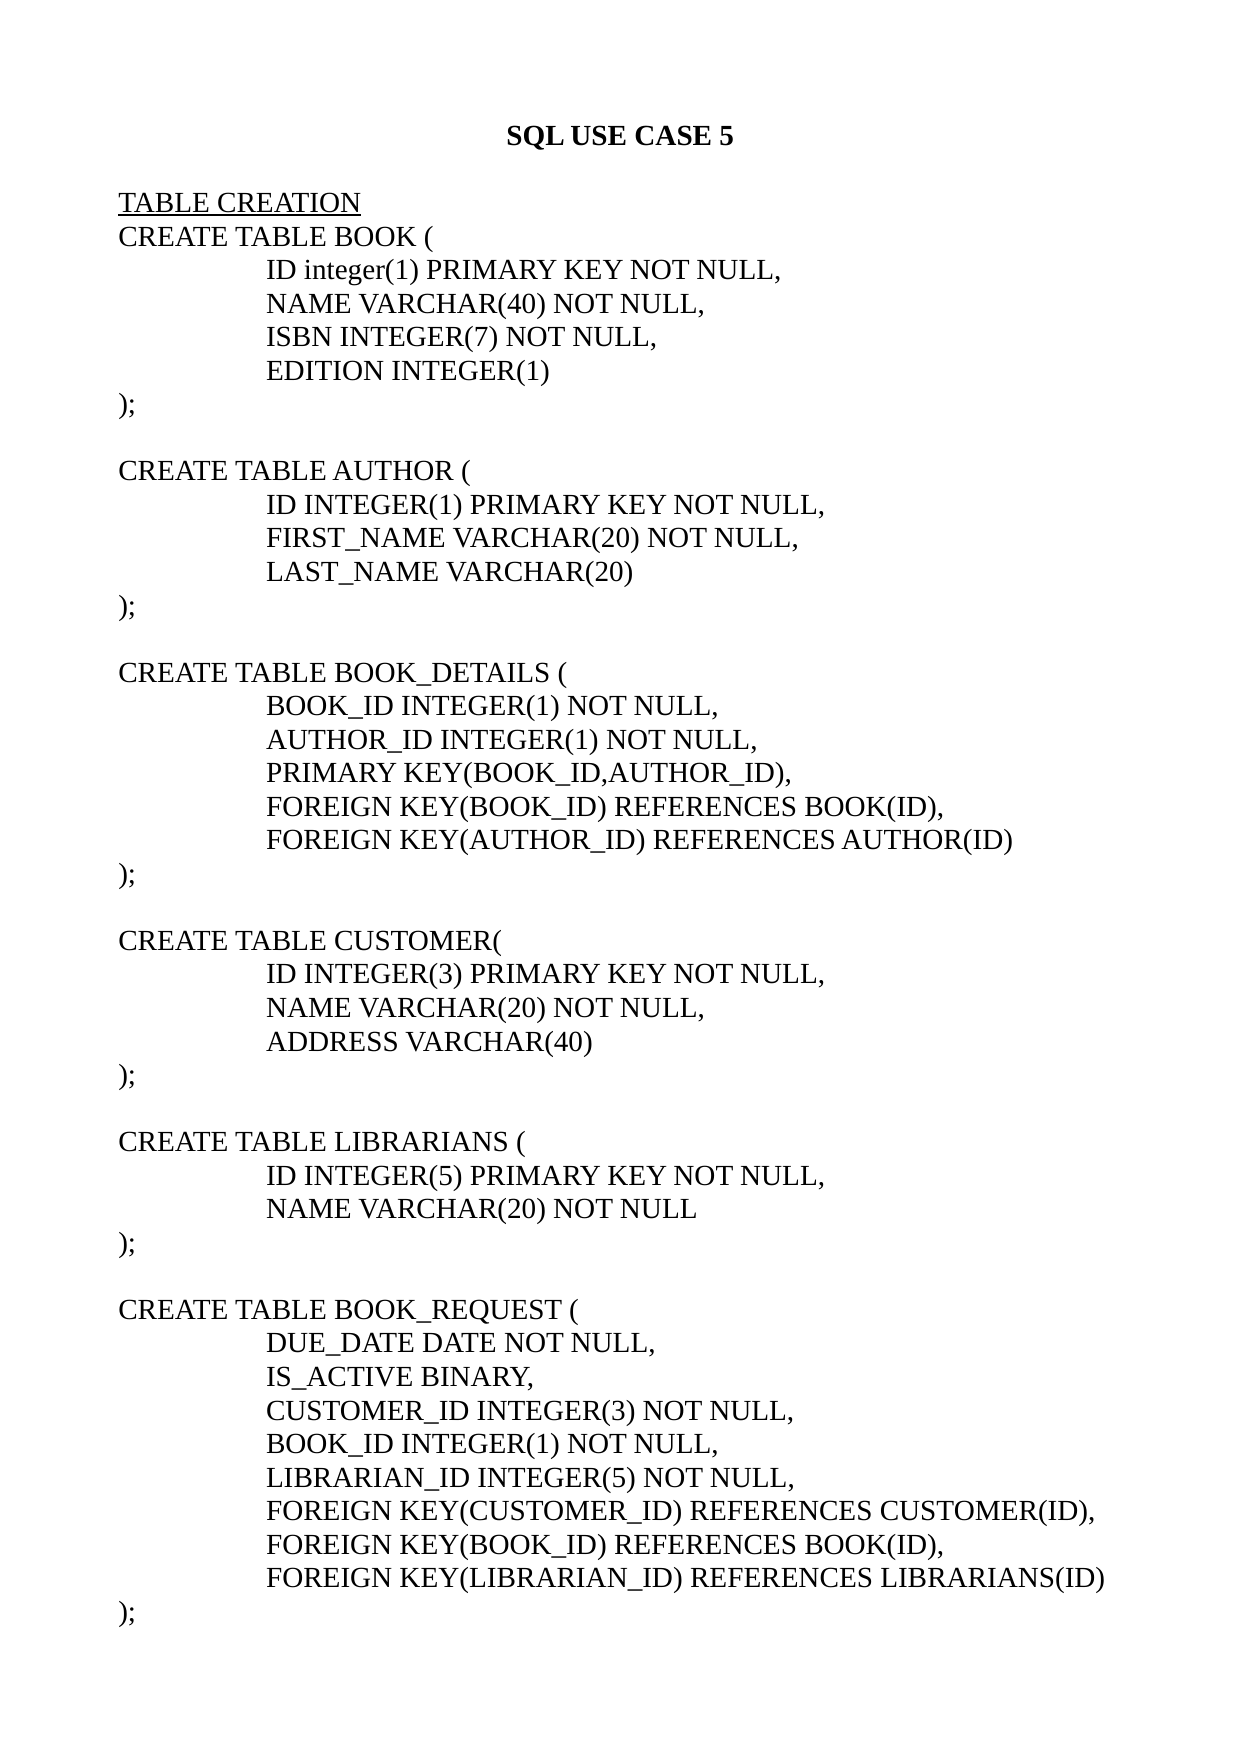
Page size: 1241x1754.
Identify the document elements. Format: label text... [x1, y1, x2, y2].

text ADDRESS VARCHAR(40) [118, 1024, 1122, 1057]
text FOREIGN KEY(LIBRARIAN_ID) REFERENCES LIBRARIANS(ID) [118, 1560, 1122, 1594]
text FOREIGN KEY(CUSTOMER_ID) REFERENCES CUSTOMER(ID), FOREIGN KEY(BOOK_ID) REFERENCES BOOK(ID), [118, 1493, 1122, 1560]
text NAME VARCHAR(20) NOT NULL, [118, 990, 1122, 1024]
text LIBRARIAN_ID INTEGER(5) NOT NULL, [118, 1460, 1122, 1493]
text FOREIGN KEY(AUTHOR_ID) REFERENCES AUTHOR(ID) [118, 822, 1122, 856]
text ID integer(1) PRIMARY KEY NOT NULL, [118, 252, 1122, 286]
text CREATE TABLE BOOK_REQUEST ( [118, 1292, 1122, 1326]
text DUE_DATE DATE NOT NULL, [118, 1326, 1122, 1359]
text CREATE TABLE BOOK_DETAILS ( [118, 655, 1122, 688]
text SQL USE CASE 5 [118, 118, 1122, 152]
text ); [118, 588, 1122, 621]
text NAME VARCHAR(40) NOT NULL, [118, 286, 1122, 319]
text TABLE CREATION [118, 185, 1122, 219]
text ); [118, 386, 1122, 420]
text ); [118, 1225, 1122, 1258]
text CREATE TABLE CUSTOMER( [118, 923, 1122, 957]
text CREATE TABLE BOOK ( [118, 219, 1122, 252]
text ); [118, 856, 1122, 889]
text NAME VARCHAR(20) NOT NULL [118, 1191, 1122, 1225]
text EDITION INTEGER(1) [118, 353, 1122, 386]
text CREATE TABLE AUTHOR ( [118, 453, 1122, 487]
text ); [118, 1057, 1122, 1091]
text AUTHOR_ID INTEGER(1) NOT NULL, [118, 722, 1122, 755]
text ID INTEGER(3) PRIMARY KEY NOT NULL, [118, 957, 1122, 990]
text LAST_NAME VARCHAR(20) [118, 554, 1122, 588]
text FOREIGN KEY(BOOK_ID) REFERENCES BOOK(ID), [118, 789, 1122, 822]
text PRIMARY KEY(BOOK_ID,AUTHOR_ID), [118, 755, 1122, 789]
text ISBN INTEGER(7) NOT NULL, [118, 319, 1122, 353]
text FIRST_NAME VARCHAR(20) NOT NULL, [118, 521, 1122, 554]
text ID INTEGER(5) PRIMARY KEY NOT NULL, [118, 1158, 1122, 1191]
text CREATE TABLE LIBRARIANS ( [118, 1124, 1122, 1158]
text CUSTOMER_ID INTEGER(3) NOT NULL, [118, 1393, 1122, 1426]
text ); [118, 1594, 1122, 1627]
text IS_ACTIVE BINARY, [118, 1359, 1122, 1393]
text ID INTEGER(1) PRIMARY KEY NOT NULL, [118, 487, 1122, 521]
text BOOK_ID INTEGER(1) NOT NULL, [118, 688, 1122, 722]
text BOOK_ID INTEGER(1) NOT NULL, [118, 1426, 1122, 1460]
